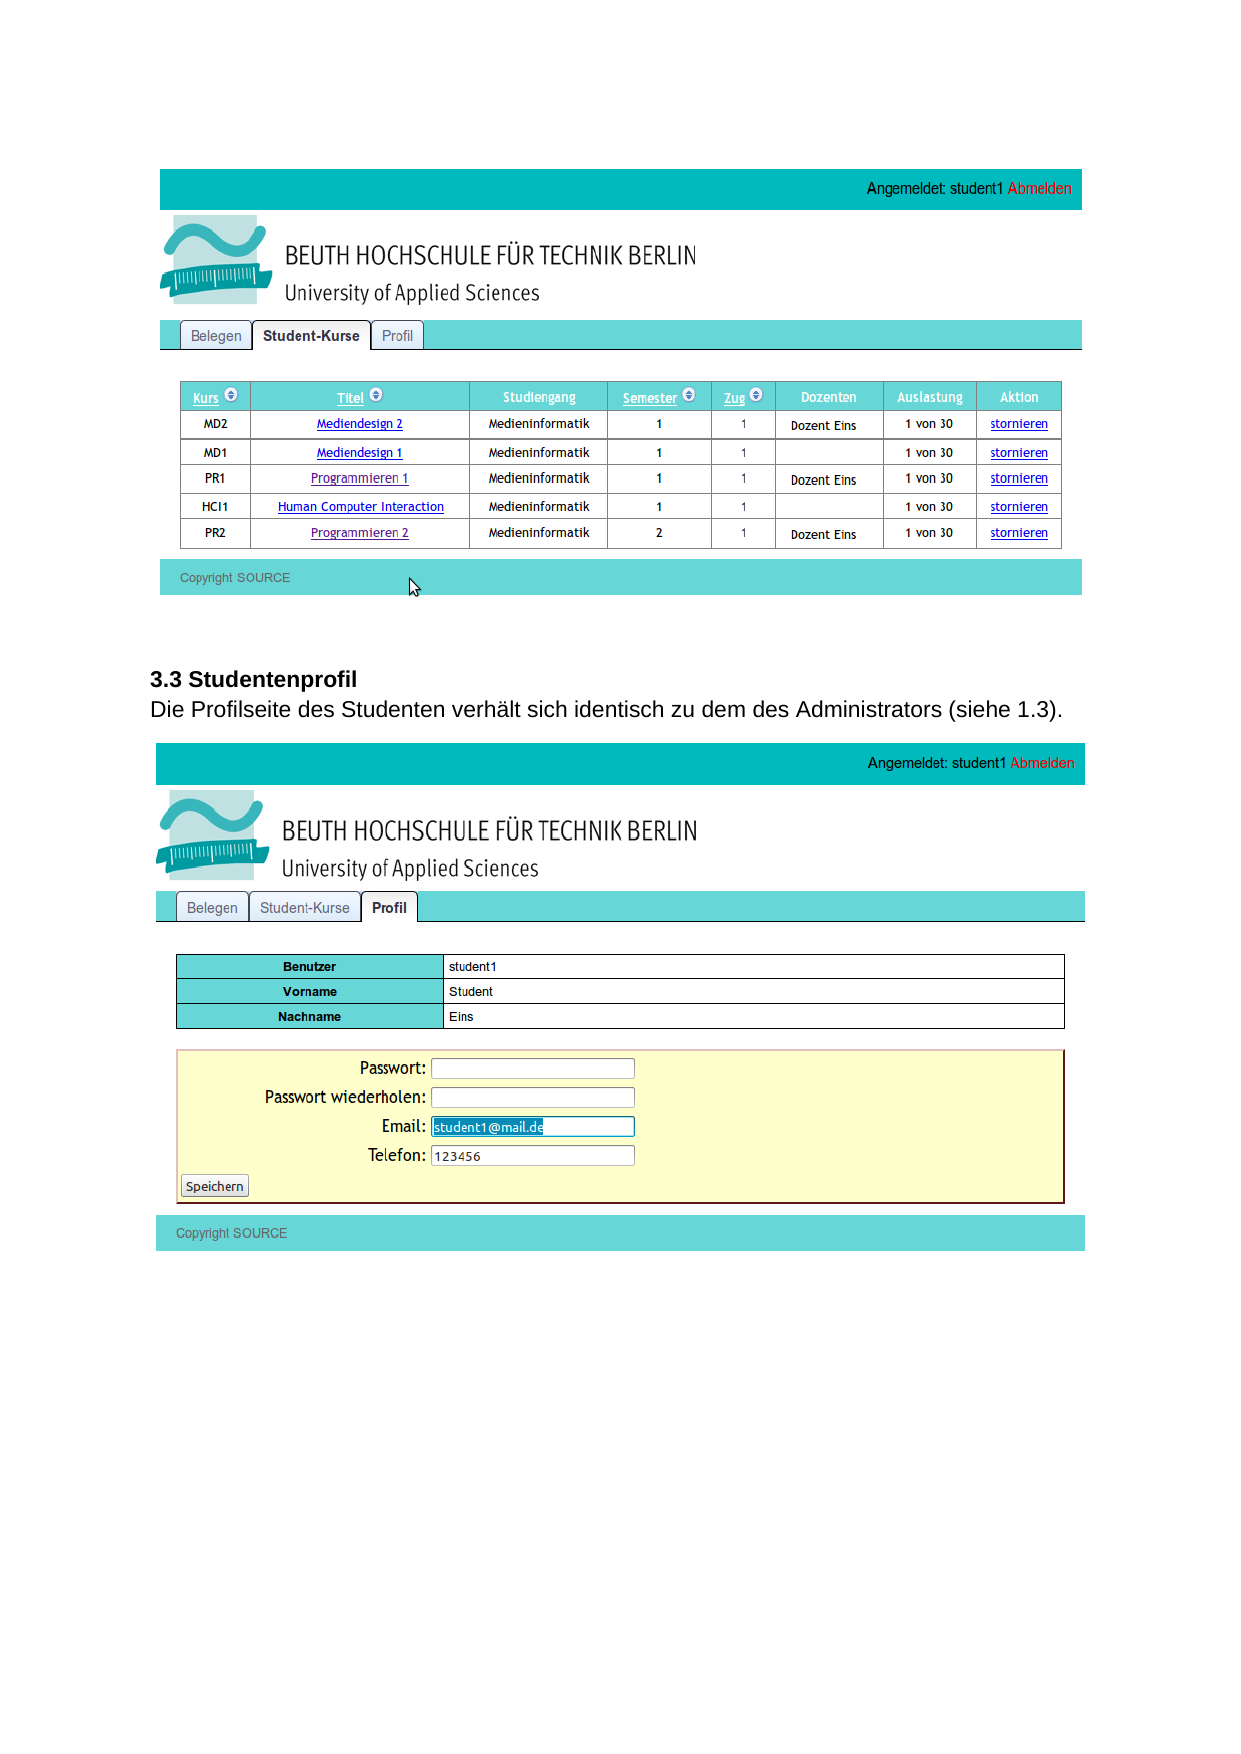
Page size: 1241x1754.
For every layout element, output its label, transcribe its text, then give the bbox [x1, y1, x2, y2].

text Die Profilseite des Studenten verhält sich identisch zu dem des Administrators (siehe 1.3). [150, 697, 1090, 722]
picture [150, 150, 1091, 605]
text 3.3 Studentenprofil [150, 667, 1090, 693]
picture [150, 726, 1091, 1265]
